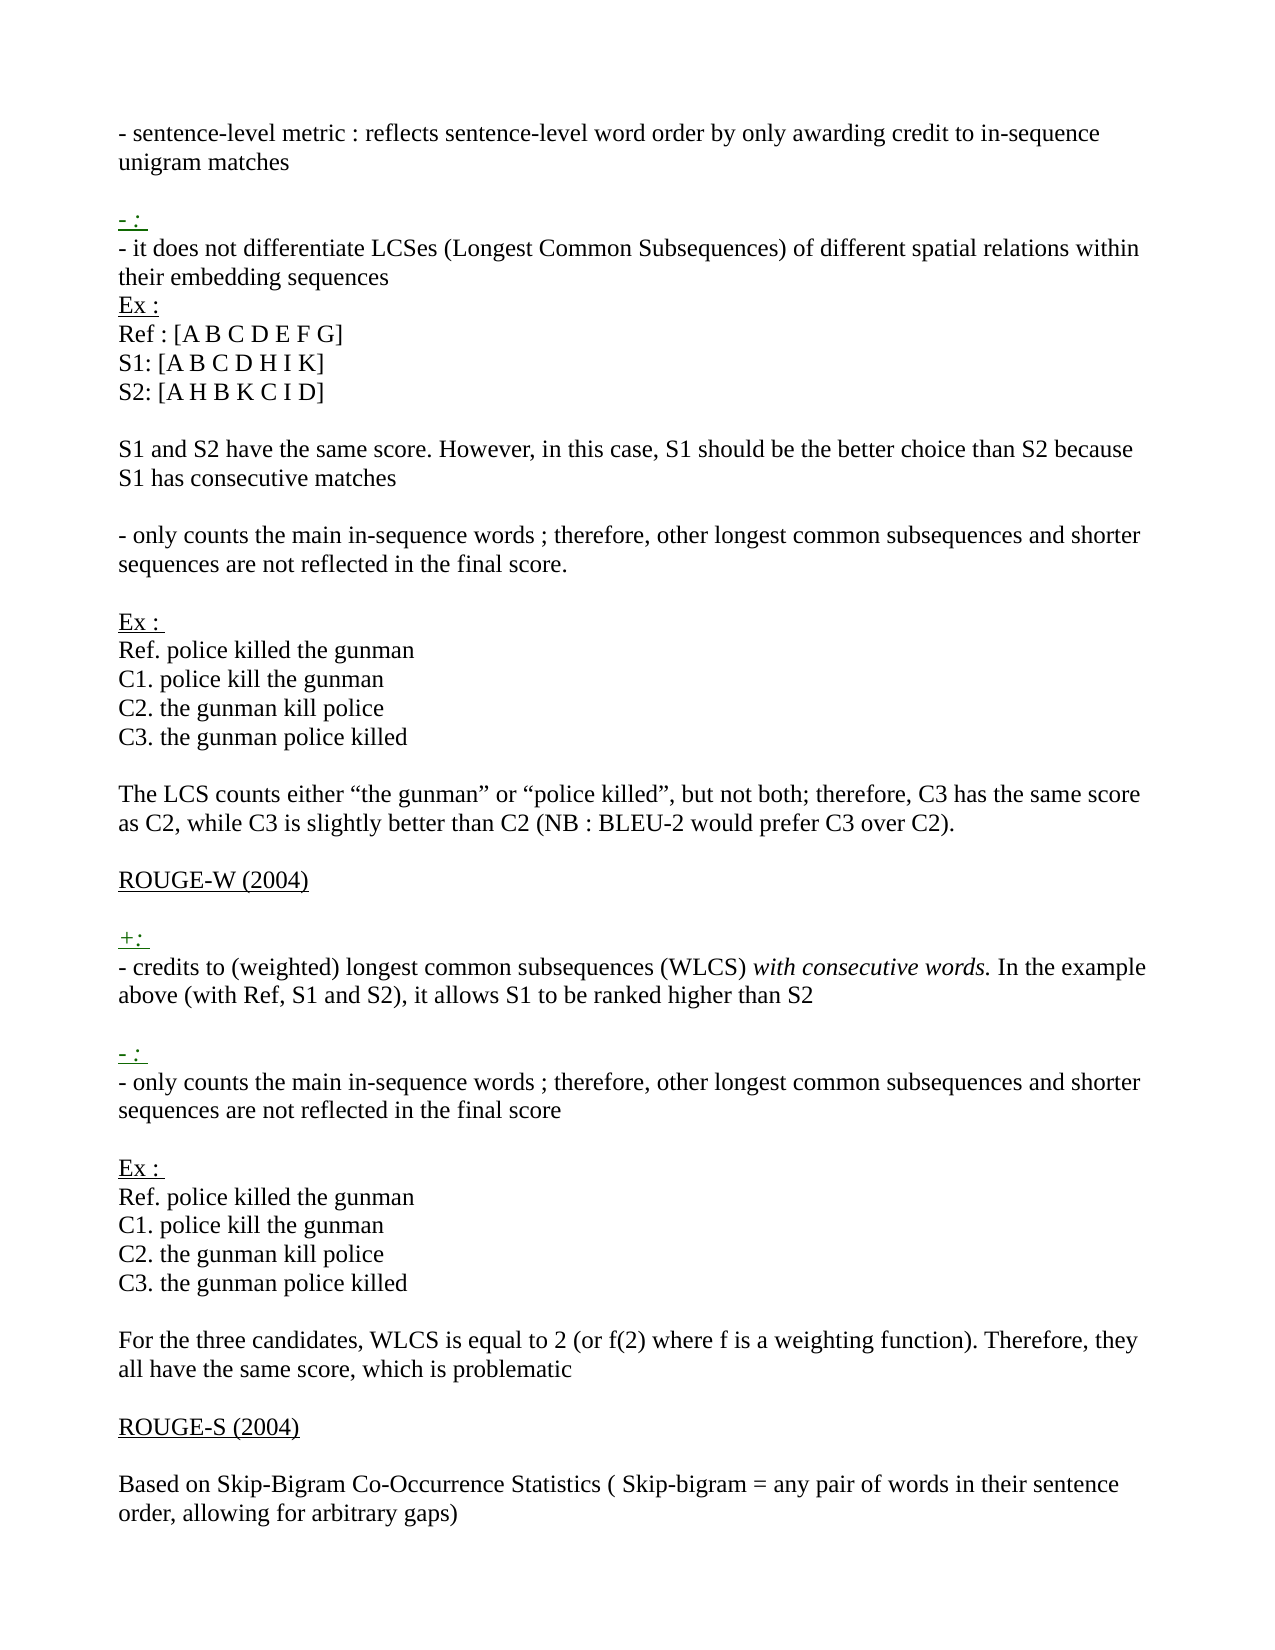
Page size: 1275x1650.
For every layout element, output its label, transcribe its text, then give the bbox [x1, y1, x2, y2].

text C1. police kill the gunman [118, 664, 1157, 693]
text Ex : [118, 1153, 1157, 1182]
text - only counts the main in-sequence words ; therefore, other longest common subsequences and shorter sequences are not reflected in the final score [118, 1067, 1157, 1124]
text C3. the gunman police killed [118, 722, 1157, 751]
text S1 and S2 have the same score. However, in this case, S1 should be the better choice than S2 because S1 has consecutive matches [118, 434, 1157, 492]
text For the three candidates, WLCS is equal to 2 (or f(2) where f is a weighting function). Therefore, they all have the same score, which is problematic [118, 1326, 1157, 1383]
text Ref. police killed the gunman [118, 1182, 1157, 1211]
text Ex : [118, 607, 1157, 636]
text Based on Skip-Bigram Co-Occurrence Statistics ( Skip-bigram = any pair of words in their sentence order, allowing for arbitrary gaps) [118, 1469, 1157, 1527]
text C2. the gunman kill police [118, 1239, 1157, 1268]
text - : [118, 1038, 1157, 1067]
text Ref : [A B C D E F G] [118, 319, 1157, 348]
text - it does not differentiate LCSes (Longest Common Subsequences) of different spatial relations within their embedding sequences [118, 233, 1157, 291]
text Ref. police killed the gunman [118, 636, 1157, 664]
text Ex : [118, 291, 1157, 319]
text ROUGE-W (2004) [118, 866, 1157, 894]
text C1. police kill the gunman [118, 1211, 1157, 1239]
text S2: [A H B K C I D] [118, 377, 1157, 406]
text The LCS counts either “the gunman” or “police killed”, but not both; therefore, C3 has the same score as C2, while C3 is slightly better than C2 (NB : BLEU-2 would prefer C3 over C2). [118, 779, 1157, 837]
text C3. the gunman police killed [118, 1268, 1157, 1297]
text C2. the gunman kill police [118, 693, 1157, 722]
text - credits to (weighted) longest common subsequences (WLCS) with consecutive words. In the example above (with Ref, S1 and S2), it allows S1 to be ranked higher than S2 [118, 952, 1157, 1009]
text - sentence-level metric : reflects sentence-level word order by only awarding credit to in-sequence unigram matches [118, 118, 1157, 176]
text ROUGE-S (2004) [118, 1412, 1157, 1441]
text S1: [A B C D H I K] [118, 348, 1157, 377]
text - only counts the main in-sequence words ; therefore, other longest common subsequences and shorter sequences are not reflected in the final score. [118, 521, 1157, 578]
text +: [118, 923, 1157, 952]
text - : [118, 204, 1157, 233]
